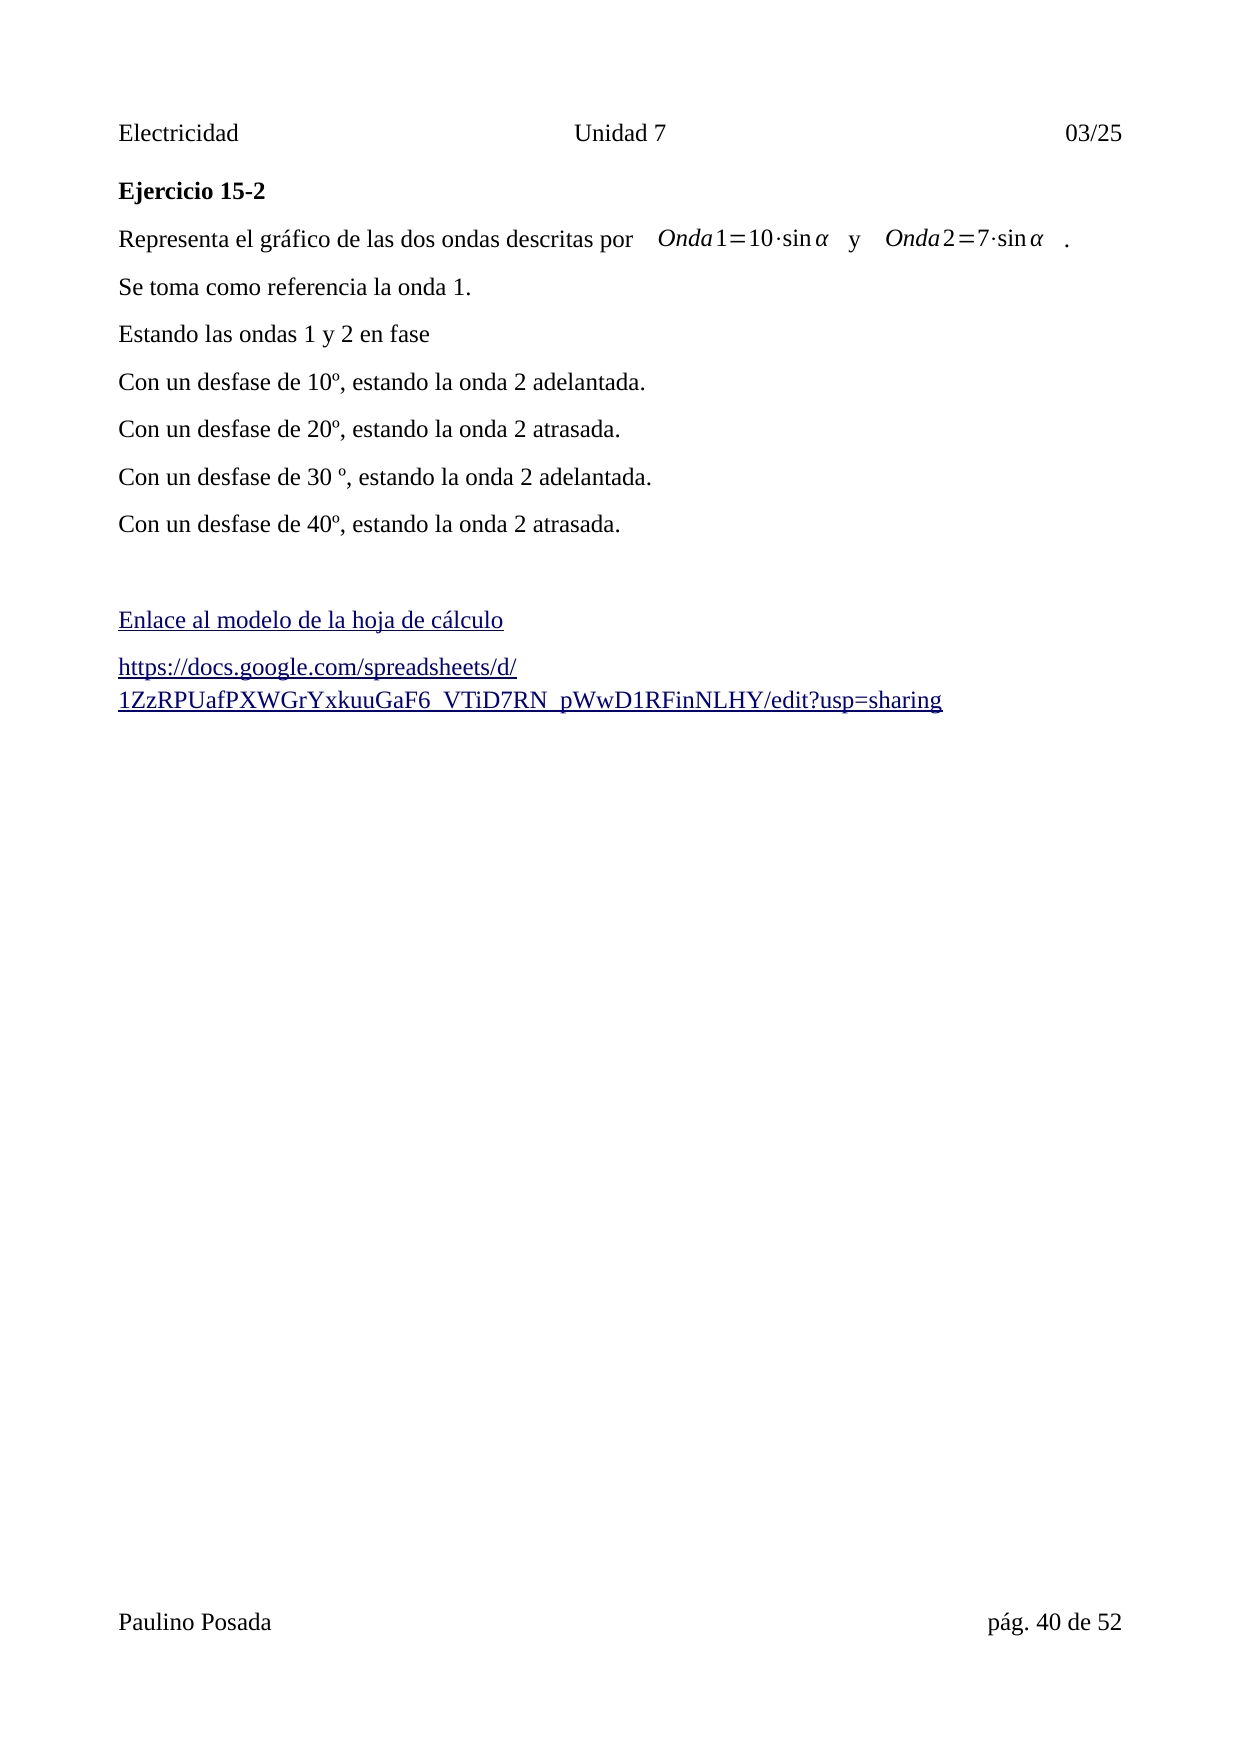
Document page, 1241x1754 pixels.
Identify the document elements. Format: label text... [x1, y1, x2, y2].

text Representa el gráfico de las dos ondas descritas por y . [118, 224, 1122, 253]
text https://docs.google.com/spreadsheets/d/1ZzRPUafPXWGrYxkuuGaF6_VTiD7RN_pWwD1RFinNLHY/edit?usp=sharing [118, 652, 1122, 714]
text Con un desfase de 10º, estando la onda 2 adelantada. [118, 367, 1122, 396]
text Con un desfase de 30 º, estando la onda 2 adelantada. [118, 462, 1122, 491]
text Ejercicio 15-2 [118, 176, 1122, 205]
text Con un desfase de 40º, estando la onda 2 atrasada. [118, 509, 1122, 538]
text Enlace al modelo de la hoja de cálculo [118, 605, 1122, 633]
text Estando las ondas 1 y 2 en fase [118, 319, 1122, 348]
text Se toma como referencia la onda 1. [118, 272, 1122, 300]
text Con un desfase de 20º, estando la onda 2 atrasada. [118, 414, 1122, 443]
